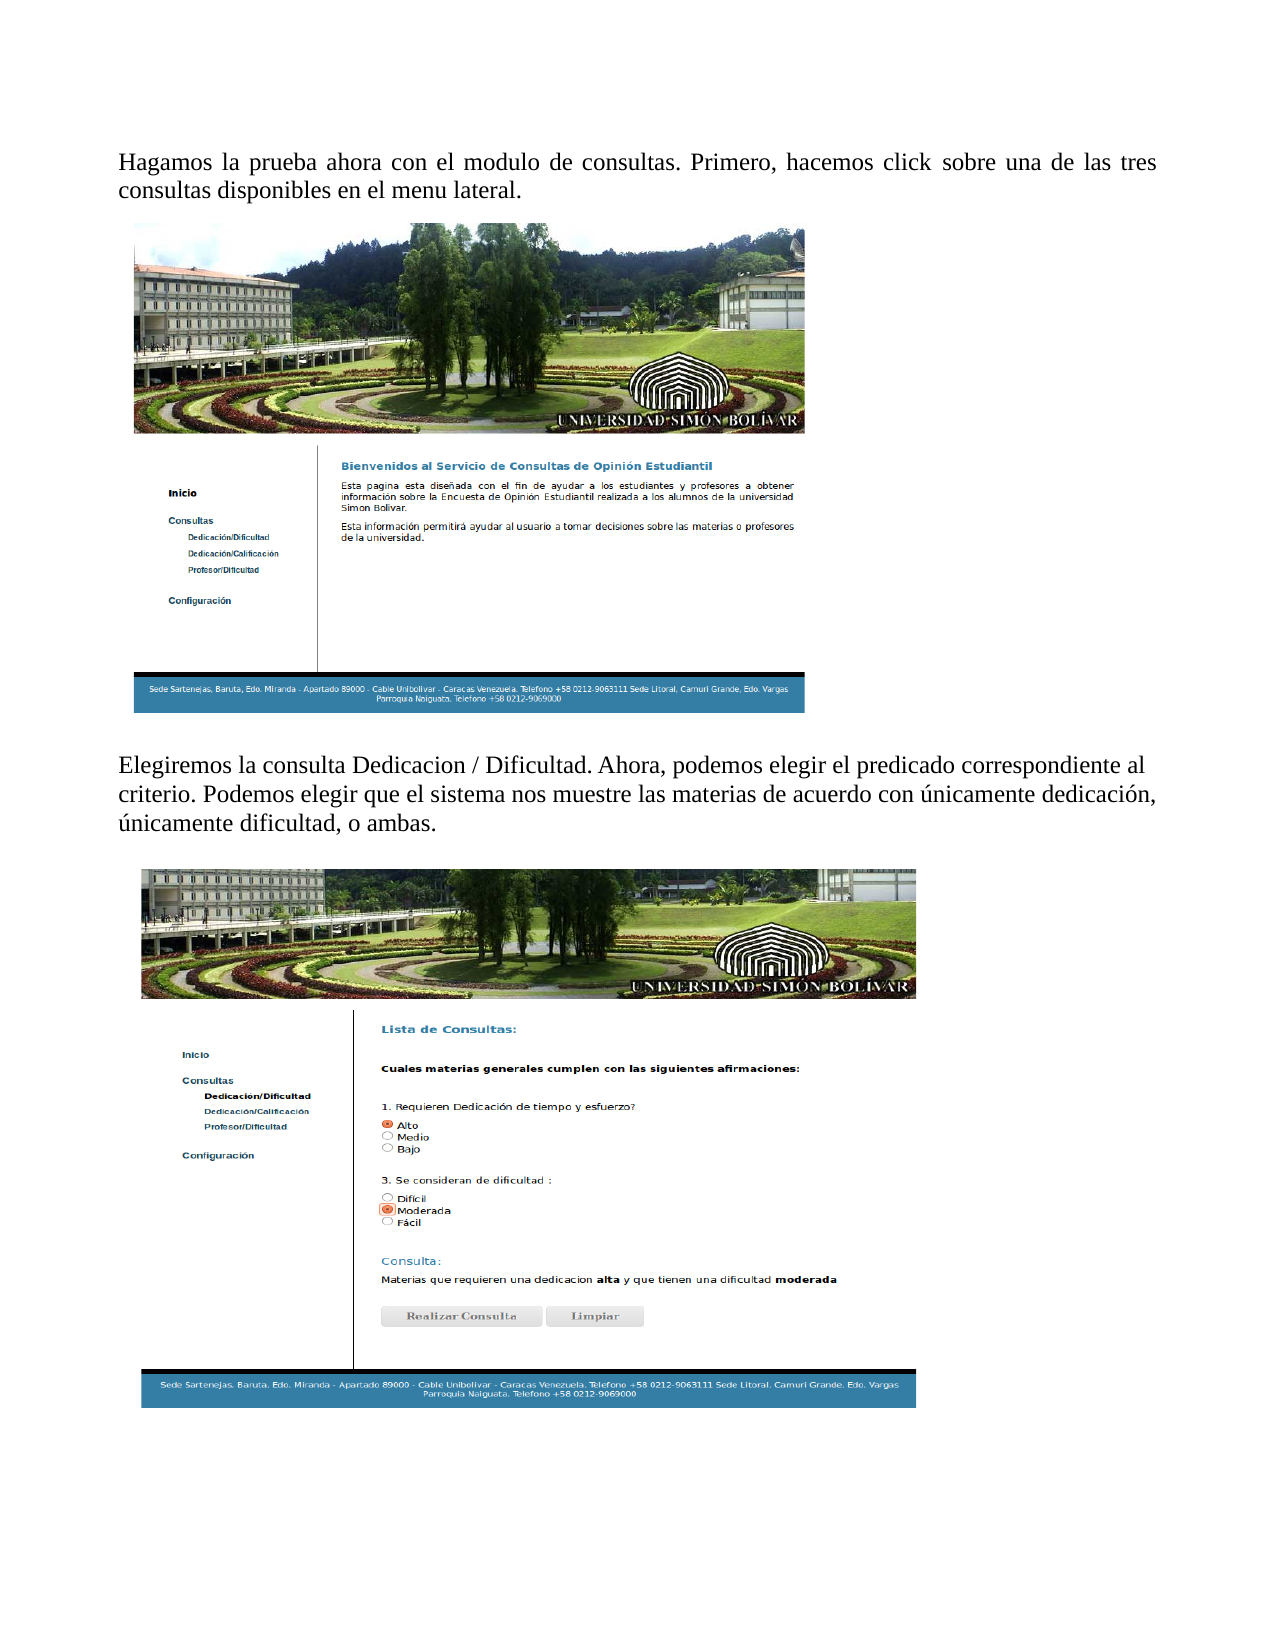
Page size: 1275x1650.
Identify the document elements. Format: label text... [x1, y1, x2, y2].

text Elegiremos la consulta Dedicacion / Dificultad. Ahora, podemos elegir el predicado correspondiente al criterio. Podemos elegir que el sistema nos muestre las materias de acuerdo con únicamente dedicación, únicamente dificultad, o ambas. [118, 751, 1157, 837]
picture [141, 869, 917, 1408]
text Hagamos la prueba ahora con el modulo de consultas. Primero, hacemos click sobre una de las tres consultas disponibles en el menu lateral. [118, 147, 1157, 204]
picture [133, 223, 805, 713]
